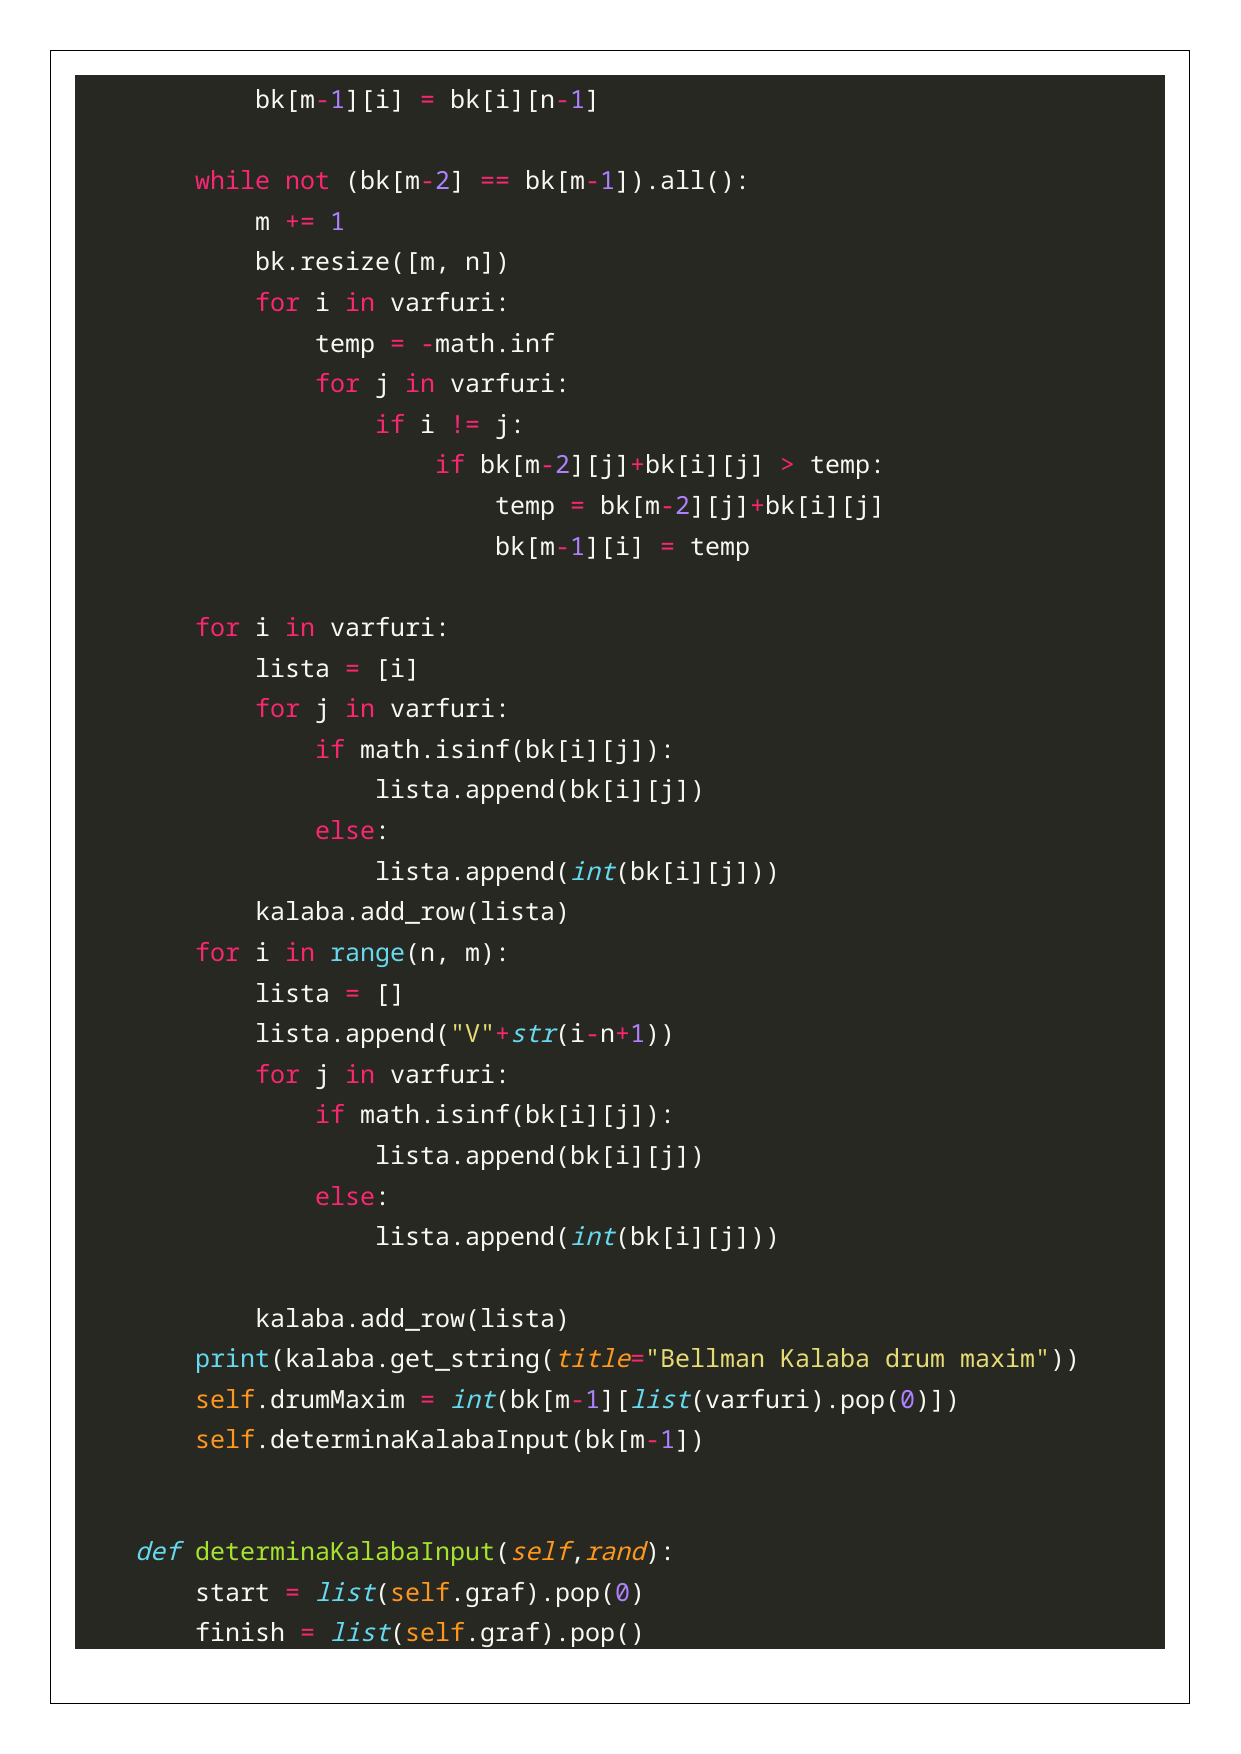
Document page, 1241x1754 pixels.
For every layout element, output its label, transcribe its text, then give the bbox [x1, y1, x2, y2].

text for i in range(n, m): [75, 928, 1165, 969]
text if math.isinf(bk[i][j]): [75, 1091, 1165, 1131]
text lista.append("V"+str(i-n+1)) [75, 1009, 1165, 1050]
text for i in varfuri: [75, 278, 1165, 319]
text lista.append(int(bk[i][j])) [75, 1212, 1165, 1253]
text lista = [] [75, 969, 1165, 1009]
text print(kalaba.get_string(title="Bellman Kalaba drum maxim")) [75, 1334, 1165, 1375]
text if i != j: [75, 400, 1165, 441]
text if math.isinf(bk[i][j]): [75, 725, 1165, 766]
text bk[m-1][i] = temp [75, 522, 1165, 562]
text while not (bk[m-2] == bk[m-1]).all(): [75, 156, 1165, 197]
text else: [75, 1172, 1165, 1212]
text self.drumMaxim = int(bk[m-1][list(varfuri).pop(0)]) [75, 1375, 1165, 1416]
text else: [75, 806, 1165, 847]
text lista.append(bk[i][j]) [75, 1131, 1165, 1172]
text finish = list(self.graf).pop() [75, 1608, 1165, 1649]
text temp = -math.inf [75, 319, 1165, 359]
text kalaba.add_row(lista) [75, 887, 1165, 928]
text m += 1 [75, 197, 1165, 237]
text kalaba.add_row(lista) [75, 1294, 1165, 1334]
text lista.append(bk[i][j]) [75, 766, 1165, 806]
text for i in varfuri: [75, 603, 1165, 644]
text if bk[m-2][j]+bk[i][j] > temp: [75, 441, 1165, 481]
text bk[m-1][i] = bk[i][n-1] [75, 75, 1165, 116]
text for j in varfuri: [75, 1050, 1165, 1091]
text temp = bk[m-2][j]+bk[i][j] [75, 481, 1165, 522]
text lista = [i] [75, 644, 1165, 684]
text start = list(self.graf).pop(0) [75, 1568, 1165, 1608]
text lista.append(int(bk[i][j])) [75, 847, 1165, 887]
text def determinaKalabaInput(self,rand): [75, 1527, 1165, 1568]
text for j in varfuri: [75, 684, 1165, 725]
text self.determinaKalabaInput(bk[m-1]) [75, 1416, 1165, 1456]
text for j in varfuri: [75, 359, 1165, 400]
text bk.resize([m, n]) [75, 237, 1165, 278]
